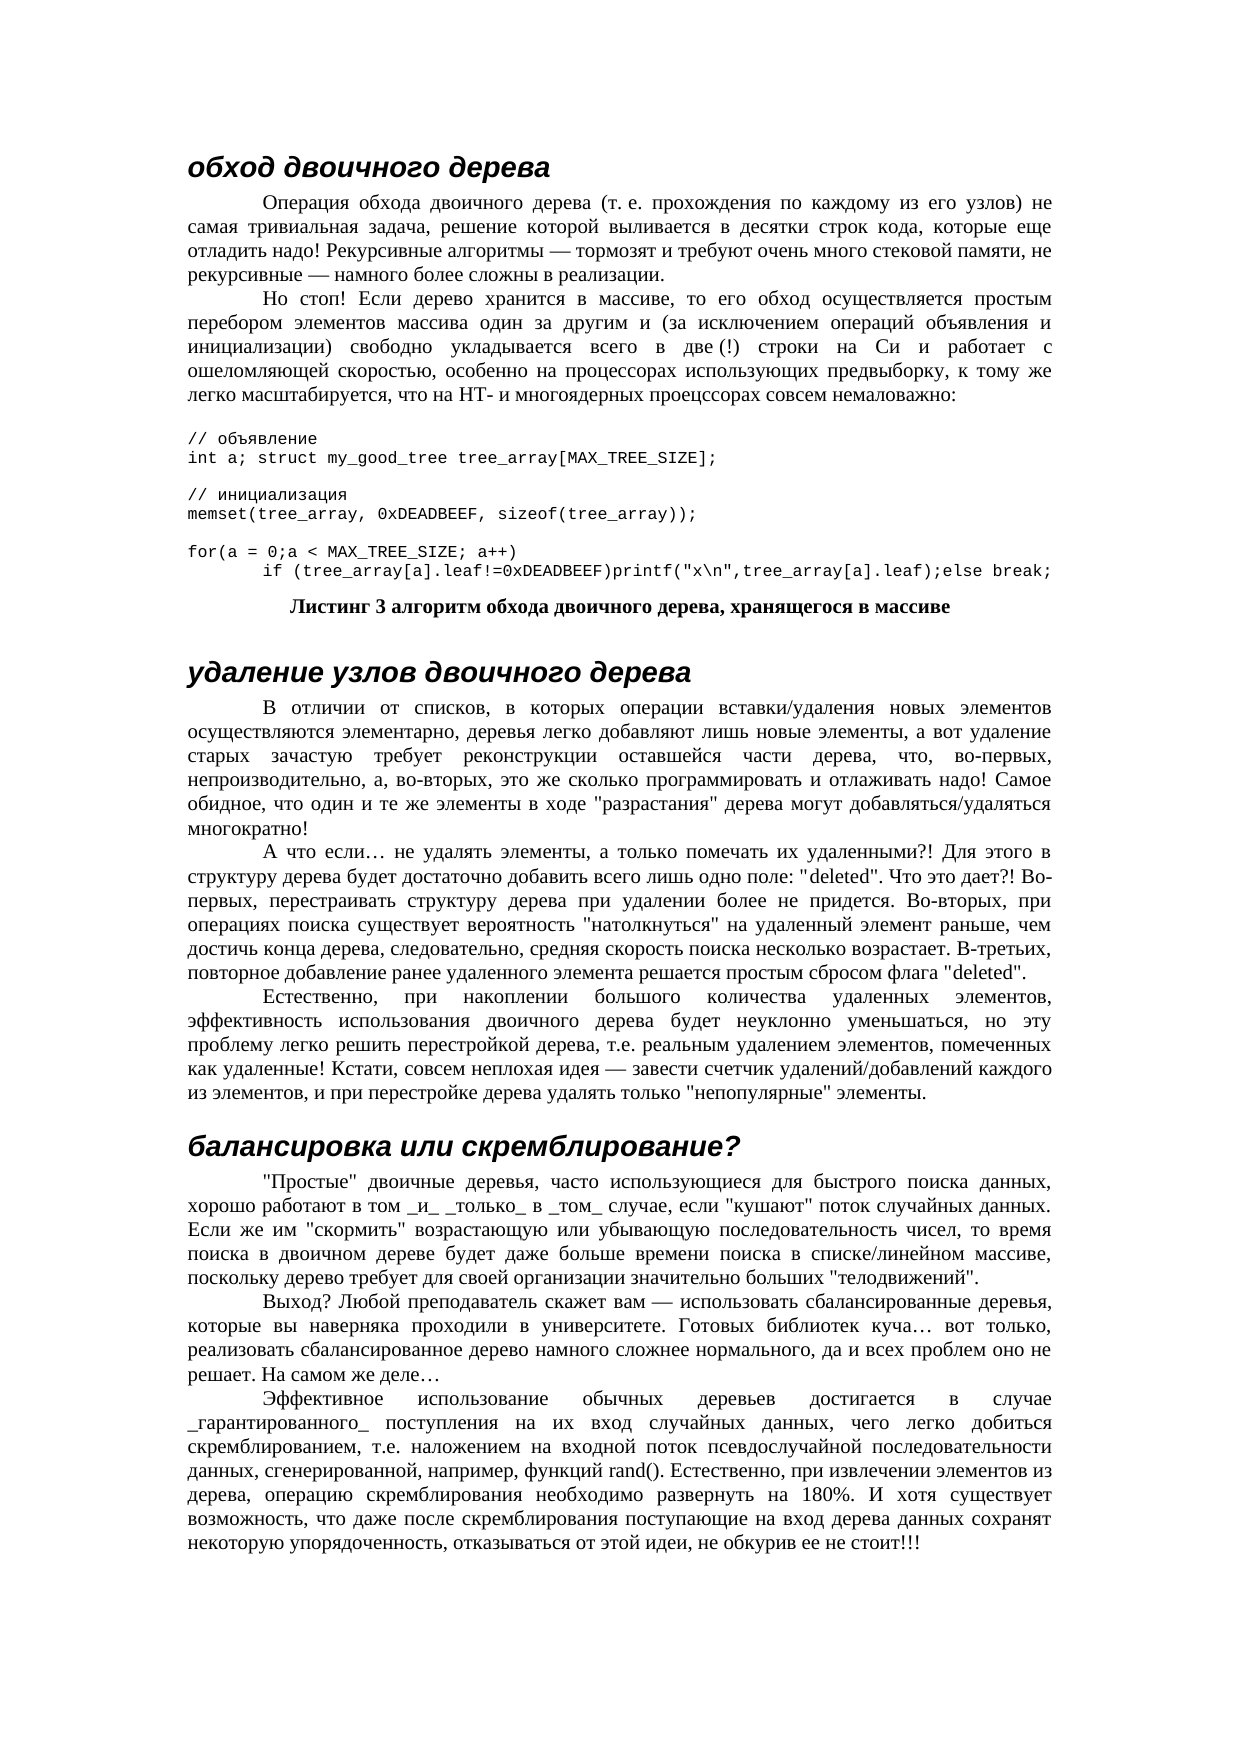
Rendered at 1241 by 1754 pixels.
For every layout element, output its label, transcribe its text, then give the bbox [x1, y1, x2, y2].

subtitle удаление узлов двоичного дерева [187, 655, 1053, 689]
text Листинг 3 алгоритм обхода двоичного дерева, хранящегося в массиве [187, 594, 1053, 618]
text int a; struct my_good_tree tree_array[MAX_TREE_SIZE]; [187, 449, 1053, 468]
text // объявление [187, 430, 1053, 449]
text Но стоп! Если дерево хранится в массиве, то его обход осуществляется простым перебором элементов массива один за другим и (за исключением операций объявления и инициализации) свободно укладывается всего в две (!) строки на Си и работает с ошеломляющей скоростью, особенно на процессорах использующих предвыборку, к тому же легко масштабируется, что на HT- и многоядерных проецссорах совсем немаловажно: [187, 286, 1053, 406]
text В отличии от списков, в которых операции вставки/удаления новых элементов осуществляются элементарно, деревья легко добавляют лишь новые элементы, а вот удаление старых зачастую требует реконструкции оставшейся части дерева, что, во-первых, непроизводительно, а, во-вторых, это же сколько программировать и отлаживать надо! Самое обидное, что один и те же элементы в ходе "разрастания" дерева могут добавляться/удаляться многократно! [187, 695, 1053, 839]
text memset(tree_array, 0xDEADBEEF, sizeof(tree_array)); [187, 506, 1053, 525]
text Эффективное использование обычных деревьев достигается в случае _гарантированного_ поступления на их вход случайных данных, чего легко добиться скремблированием, т.е. наложением на входной поток псевдослучайной последовательности данных, сгенерированной, например, функций rand(). Естественно, при извлечении элементов из дерева, операцию скремблирования необходимо развернуть на 180%. И хотя существует возможность, что даже после скремблирования поступающие на вход дерева данных сохранят некоторую упорядоченность, отказываться от этой идеи, не обкурив ее не стоит!!! [187, 1386, 1053, 1554]
text for(a = 0;a < MAX_TREE_SIZE; a++) [187, 543, 1053, 562]
text Операция обхода двоичного дерева (т. е. прохождения по каждому из его узлов) не самая тривиальная задача, решение которой выливается в десятки строк кода, которые еще отладить надо! Рекурсивные алгоритмы — тормозят и требуют очень много стековой памяти, не рекурсивные — намного более сложны в реализации. [187, 190, 1053, 286]
text Выход? Любой преподаватель скажет вам — использовать сбалансированные деревья, которые вы наверняка проходили в университете. Готовых библиотек куча… вот только, реализовать сбалансированное дерево намного сложнее нормального, да и всех проблем оно не решает. На самом же деле… [187, 1289, 1053, 1386]
text Естественно, при накоплении большого количества удаленных элементов, эффективность использования двоичного дерева будет неуклонно уменьшаться, но эту проблему легко решить перестройкой дерева, т.е. реальным удалением элементов, помеченных как удаленные! Кстати, совсем неплохая идея — завести счетчик удалений/добавлений каждого из элементов, и при перестройке дерева удалять только "непопулярные" элементы. [187, 984, 1053, 1104]
text // инициализация [187, 487, 1053, 506]
text if (tree_array[a].leaf!=0xDEADBEEF)printf("x\n",tree_array[a].leaf);else break; [187, 562, 1053, 581]
text А что если… не удалять элементы, а только помечать их удаленными?! Для этого в структуру дерева будет достаточно добавить всего лишь одно поле: "deleted". Что это дает?! Во-первых, перестраивать структуру дерева при удалении более не придется. Во-вторых, при операциях поиска существует вероятность "натолкнуться" на удаленный элемент раньше, чем достичь конца дерева, следовательно, средняя скорость поиска несколько возрастает. В-третьих, повторное добавление ранее удаленного элемента решается простым сбросом флага "deleted". [187, 839, 1053, 984]
subtitle обход двоичного дерева [187, 150, 1053, 183]
text "Простые" двоичные деревья, часто использующиеся для быстрого поиска данных, хорошо работают в том _и_ _только_ в _том_ случае, если "кушают" поток случайных данных. Если же им "скормить" возрастающую или убывающую последовательность чисел, то время поиска в двоичном дереве будет даже больше времени поиска в списке/линейном массиве, поскольку дерево требует для своей организации значительно больших "телодвижений". [187, 1169, 1053, 1289]
subtitle балансировка или скремблирование? [187, 1129, 1053, 1163]
